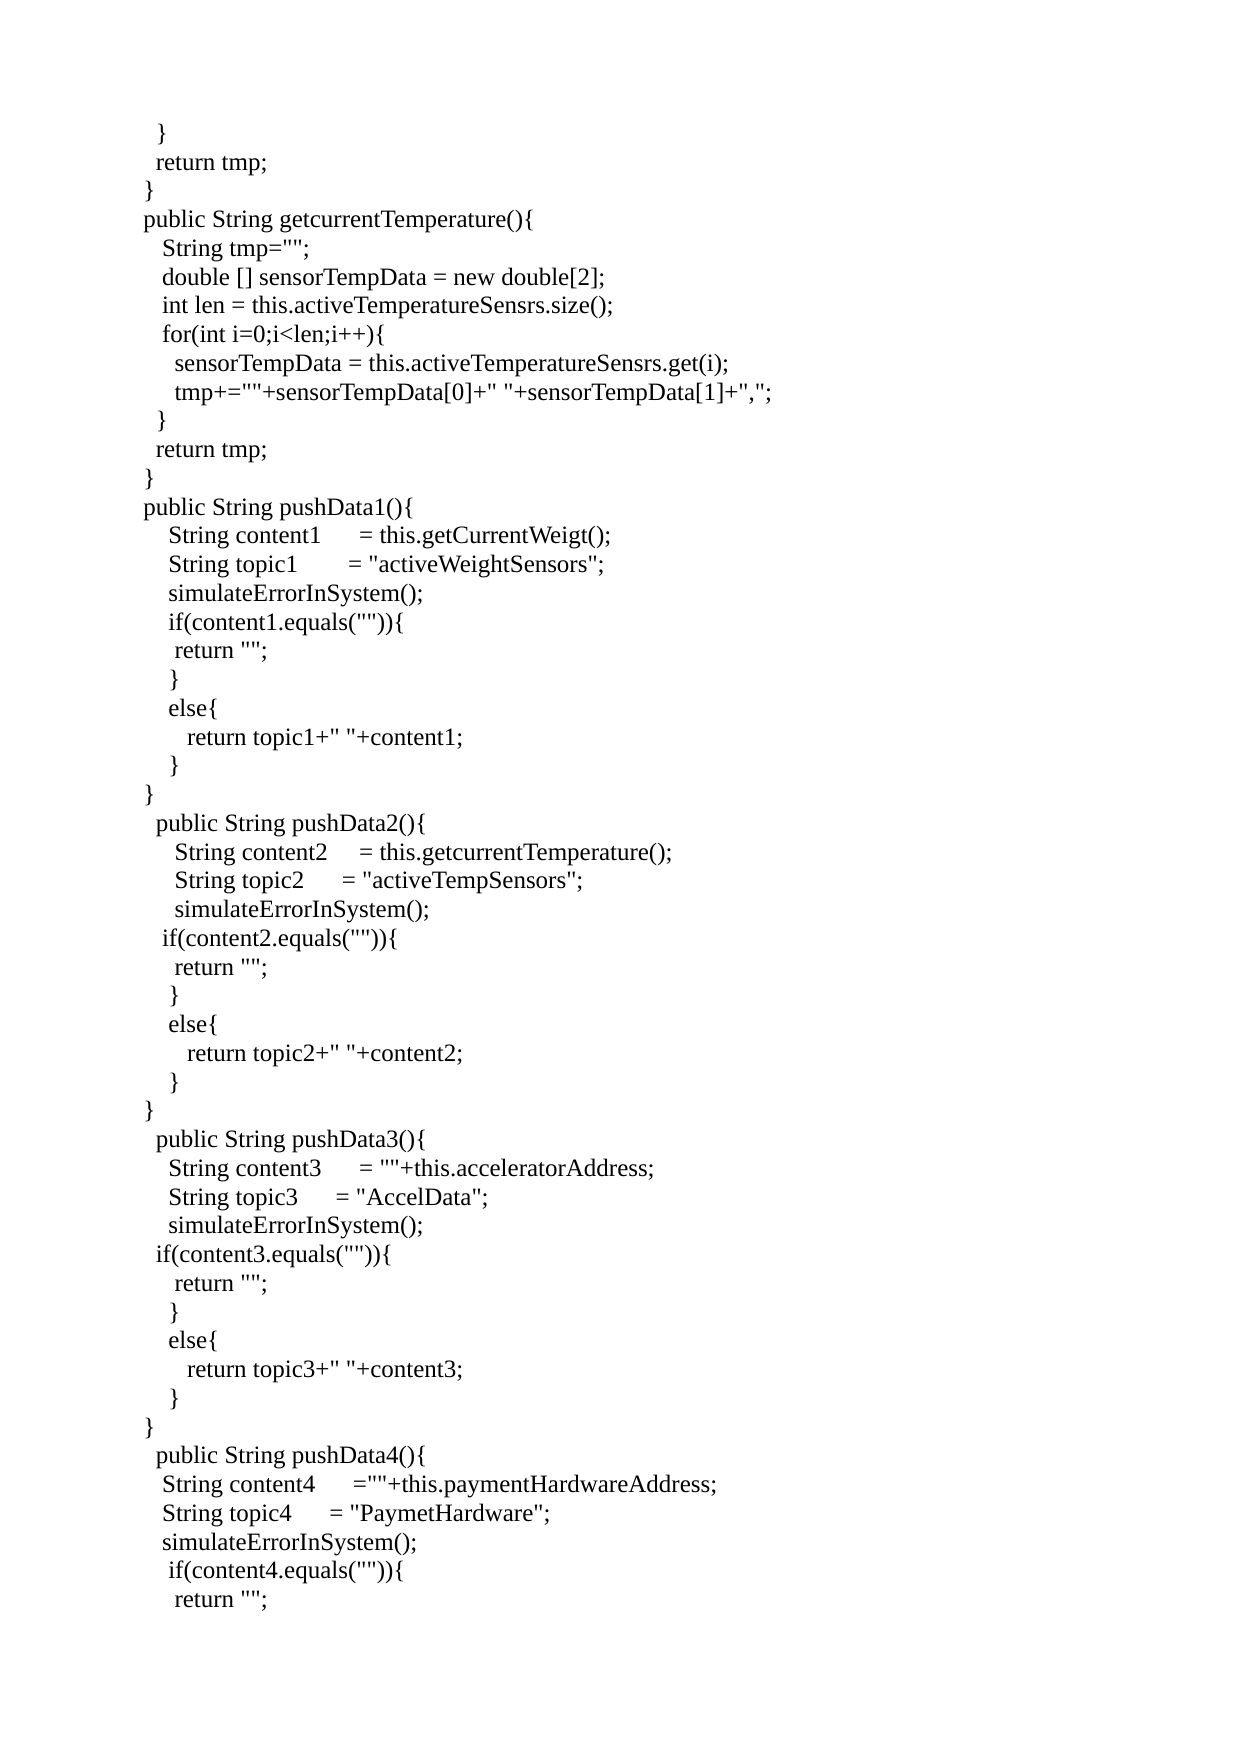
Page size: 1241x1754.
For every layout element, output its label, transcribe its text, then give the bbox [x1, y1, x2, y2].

text String content2 = this.getcurrentTemperature(); [118, 837, 1122, 866]
text if(content3.equals("")){ [118, 1239, 1122, 1268]
text if(content4.equals("")){ [118, 1556, 1122, 1584]
text simulateErrorInSystem(); [118, 578, 1122, 607]
text } [118, 664, 1122, 693]
text String tmp=""; [118, 233, 1122, 262]
text String topic4 = "PaymetHardware"; [118, 1498, 1122, 1527]
text } [118, 1297, 1122, 1326]
text if(content2.equals("")){ [118, 923, 1122, 952]
text double [] sensorTempData = new double[2]; [118, 262, 1122, 291]
text } [118, 1412, 1122, 1441]
text public String pushData4(){ [118, 1441, 1122, 1469]
text } [118, 176, 1122, 204]
text for(int i=0;i<len;i++){ [118, 319, 1122, 348]
text String content3 = ""+this.acceleratorAddress; [118, 1153, 1122, 1182]
text else{ [118, 1009, 1122, 1038]
text sensorTempData = this.activeTemperatureSensrs.get(i); [118, 348, 1122, 377]
text return ""; [118, 636, 1122, 664]
text simulateErrorInSystem(); [118, 1527, 1122, 1556]
text public String pushData3(){ [118, 1124, 1122, 1153]
text return topic3+" "+content3; [118, 1354, 1122, 1383]
text public String pushData1(){ [118, 492, 1122, 521]
text } [118, 779, 1122, 808]
text return ""; [118, 952, 1122, 981]
text else{ [118, 1326, 1122, 1354]
text return ""; [118, 1584, 1122, 1613]
text return tmp; [118, 147, 1122, 176]
text int len = this.activeTemperatureSensrs.size(); [118, 291, 1122, 319]
text String topic3 = "AccelData"; [118, 1182, 1122, 1211]
text String topic1 = "activeWeightSensors"; [118, 549, 1122, 578]
text return topic1+" "+content1; [118, 722, 1122, 751]
text } [118, 1067, 1122, 1096]
text simulateErrorInSystem(); [118, 1211, 1122, 1239]
text } [118, 751, 1122, 779]
text public String pushData2(){ [118, 808, 1122, 837]
text String content4 =""+this.paymentHardwareAddress; [118, 1469, 1122, 1498]
text } [118, 118, 1122, 147]
text else{ [118, 693, 1122, 722]
text } [118, 463, 1122, 492]
text if(content1.equals("")){ [118, 607, 1122, 636]
text return topic2+" "+content2; [118, 1038, 1122, 1067]
text } [118, 1096, 1122, 1124]
text } [118, 981, 1122, 1009]
text } [118, 406, 1122, 434]
text String topic2 = "activeTempSensors"; [118, 866, 1122, 894]
text } [118, 1383, 1122, 1412]
text return tmp; [118, 434, 1122, 463]
text tmp+=""+sensorTempData[0]+" "+sensorTempData[1]+","; [118, 377, 1122, 406]
text simulateErrorInSystem(); [118, 894, 1122, 923]
text public String getcurrentTemperature(){ [118, 204, 1122, 233]
text String content1 = this.getCurrentWeigt(); [118, 521, 1122, 549]
text return ""; [118, 1268, 1122, 1297]
